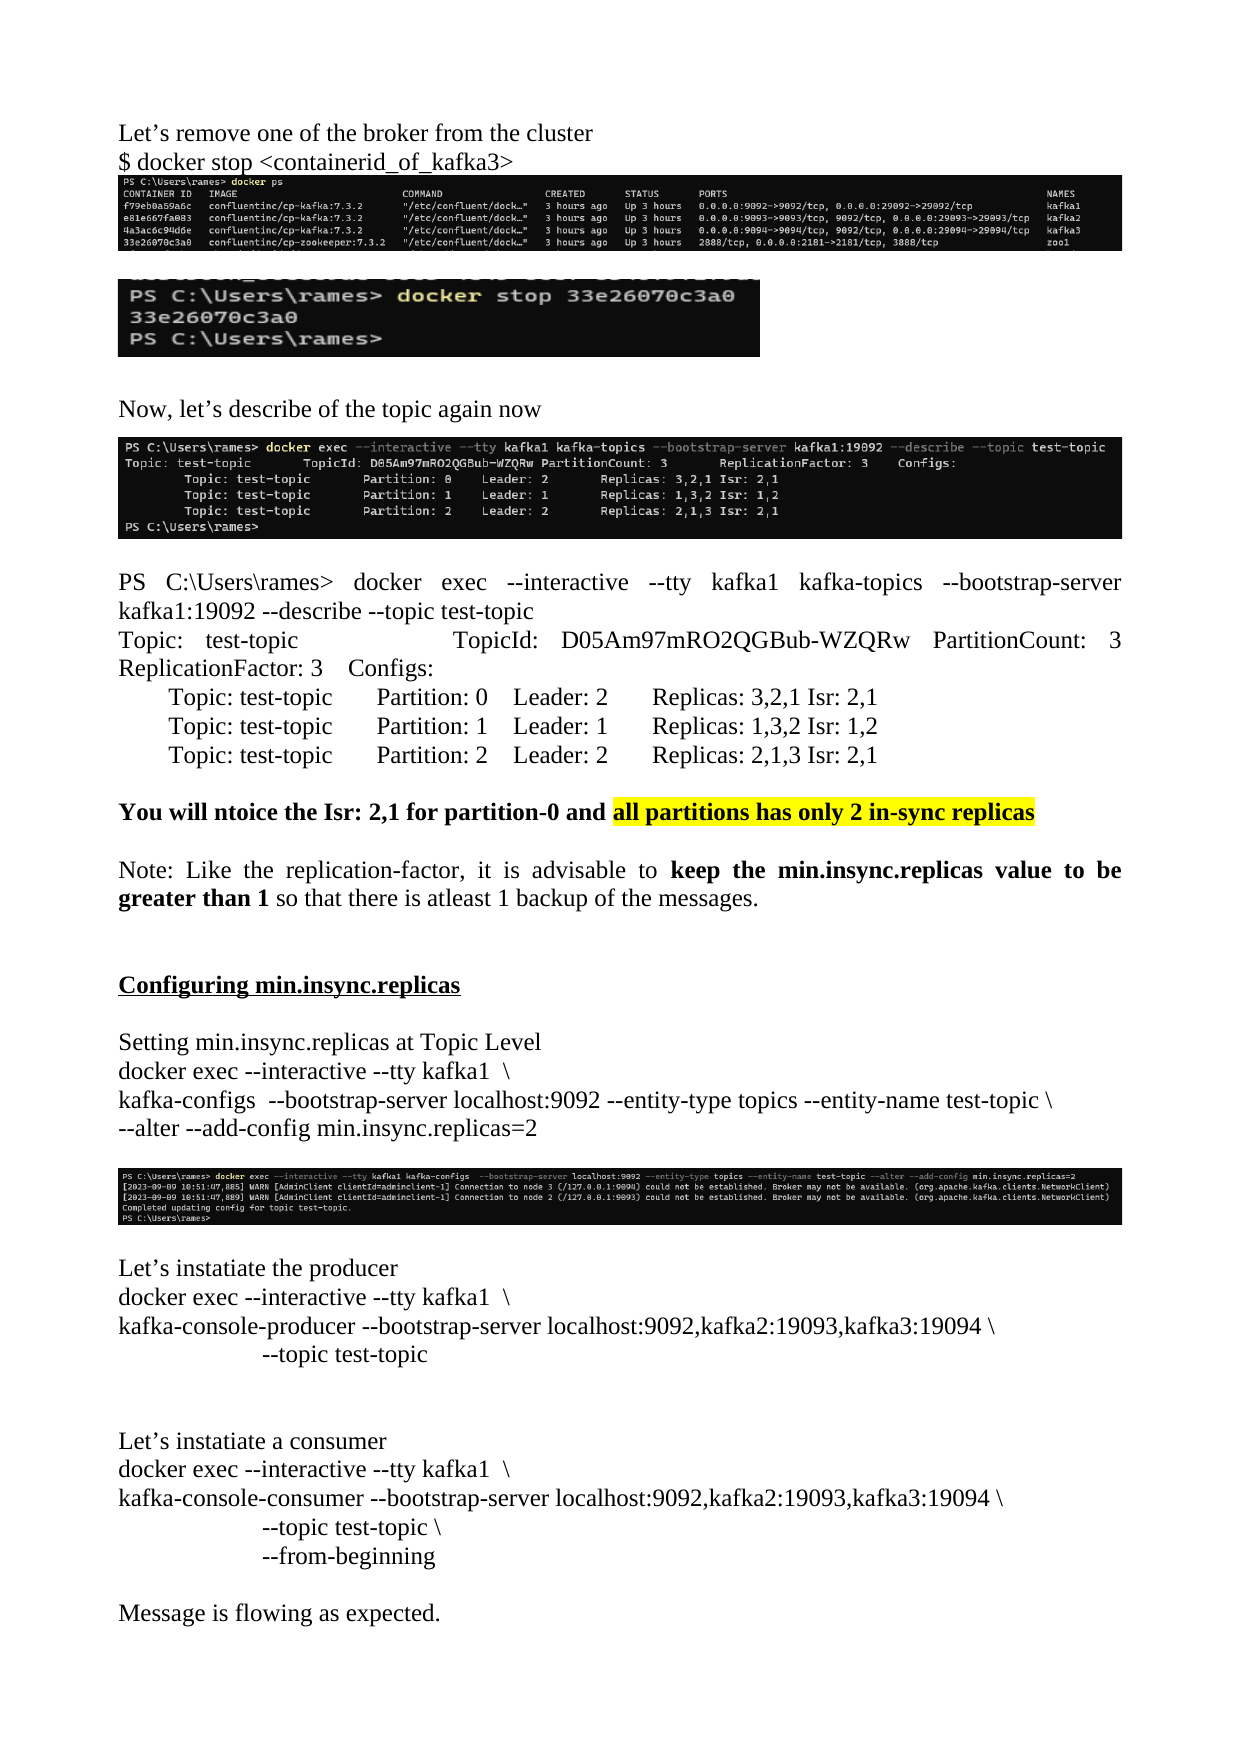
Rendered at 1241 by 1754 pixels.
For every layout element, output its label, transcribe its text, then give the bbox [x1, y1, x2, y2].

text --topic test-topic [118, 1339, 1122, 1368]
picture [118, 175, 1123, 251]
text You will ntoice the Isr: 2,1 for partition-0 and all partitions has only 2 in-sync replicas [118, 797, 1122, 826]
text Configuring min.insync.replicas [118, 970, 1122, 998]
text kafka-console-consumer --bootstrap-server localhost:9092,kafka2:19093,kafka3:19094 \ [118, 1483, 1122, 1512]
text Topic: test-topic Partition: 0 Leader: 2 Replicas: 3,2,1 Isr: 2,1 [118, 682, 1122, 711]
text Let’s instatiate a consumer [118, 1426, 1122, 1454]
text Topic: test-topic TopicId: D05Am97mRO2QGBub-WZQRw PartitionCount: 3 ReplicationFactor: 3 Configs: [118, 625, 1122, 682]
text kafka-configs --bootstrap-server localhost:9092 --entity-type topics --entity-name test-topic \ [118, 1085, 1122, 1113]
text docker exec --interactive --tty kafka1 \ [118, 1454, 1122, 1483]
picture [117, 279, 760, 357]
text --from-beginning [118, 1541, 1122, 1569]
text docker exec --interactive --tty kafka1 \ [118, 1282, 1122, 1311]
text Now, let’s describe of the topic again now [118, 394, 1122, 423]
picture [118, 437, 1123, 539]
text kafka-console-producer --bootstrap-server localhost:9092,kafka2:19093,kafka3:19094 \ [118, 1311, 1122, 1339]
text Note: Like the replication-factor, it is advisable to keep the min.insync.replicas value to be greater than 1 so that there is atleast 1 backup of the messages. [118, 855, 1122, 912]
text Setting min.insync.replicas at Topic Level [118, 1027, 1122, 1056]
text --topic test-topic \ [118, 1512, 1122, 1541]
text --alter --add-config min.insync.replicas=2 [118, 1113, 1122, 1142]
picture [118, 1168, 1123, 1225]
text Topic: test-topic Partition: 1 Leader: 1 Replicas: 1,3,2 Isr: 1,2 [118, 711, 1122, 740]
text Message is flowing as expected. [118, 1598, 1122, 1627]
text Let’s remove one of the broker from the cluster [118, 118, 1122, 147]
text Topic: test-topic Partition: 2 Leader: 2 Replicas: 2,1,3 Isr: 2,1 [118, 740, 1122, 768]
text $ docker stop <containerid_of_kafka3> [118, 147, 1122, 175]
text Let’s instatiate the producer [118, 1253, 1122, 1282]
text PS C:\Users\rames> docker exec --interactive --tty kafka1 kafka-topics --bootstrap-server kafka1:19092 --describe --topic test-topic [118, 567, 1122, 625]
text docker exec --interactive --tty kafka1 \ [118, 1056, 1122, 1085]
